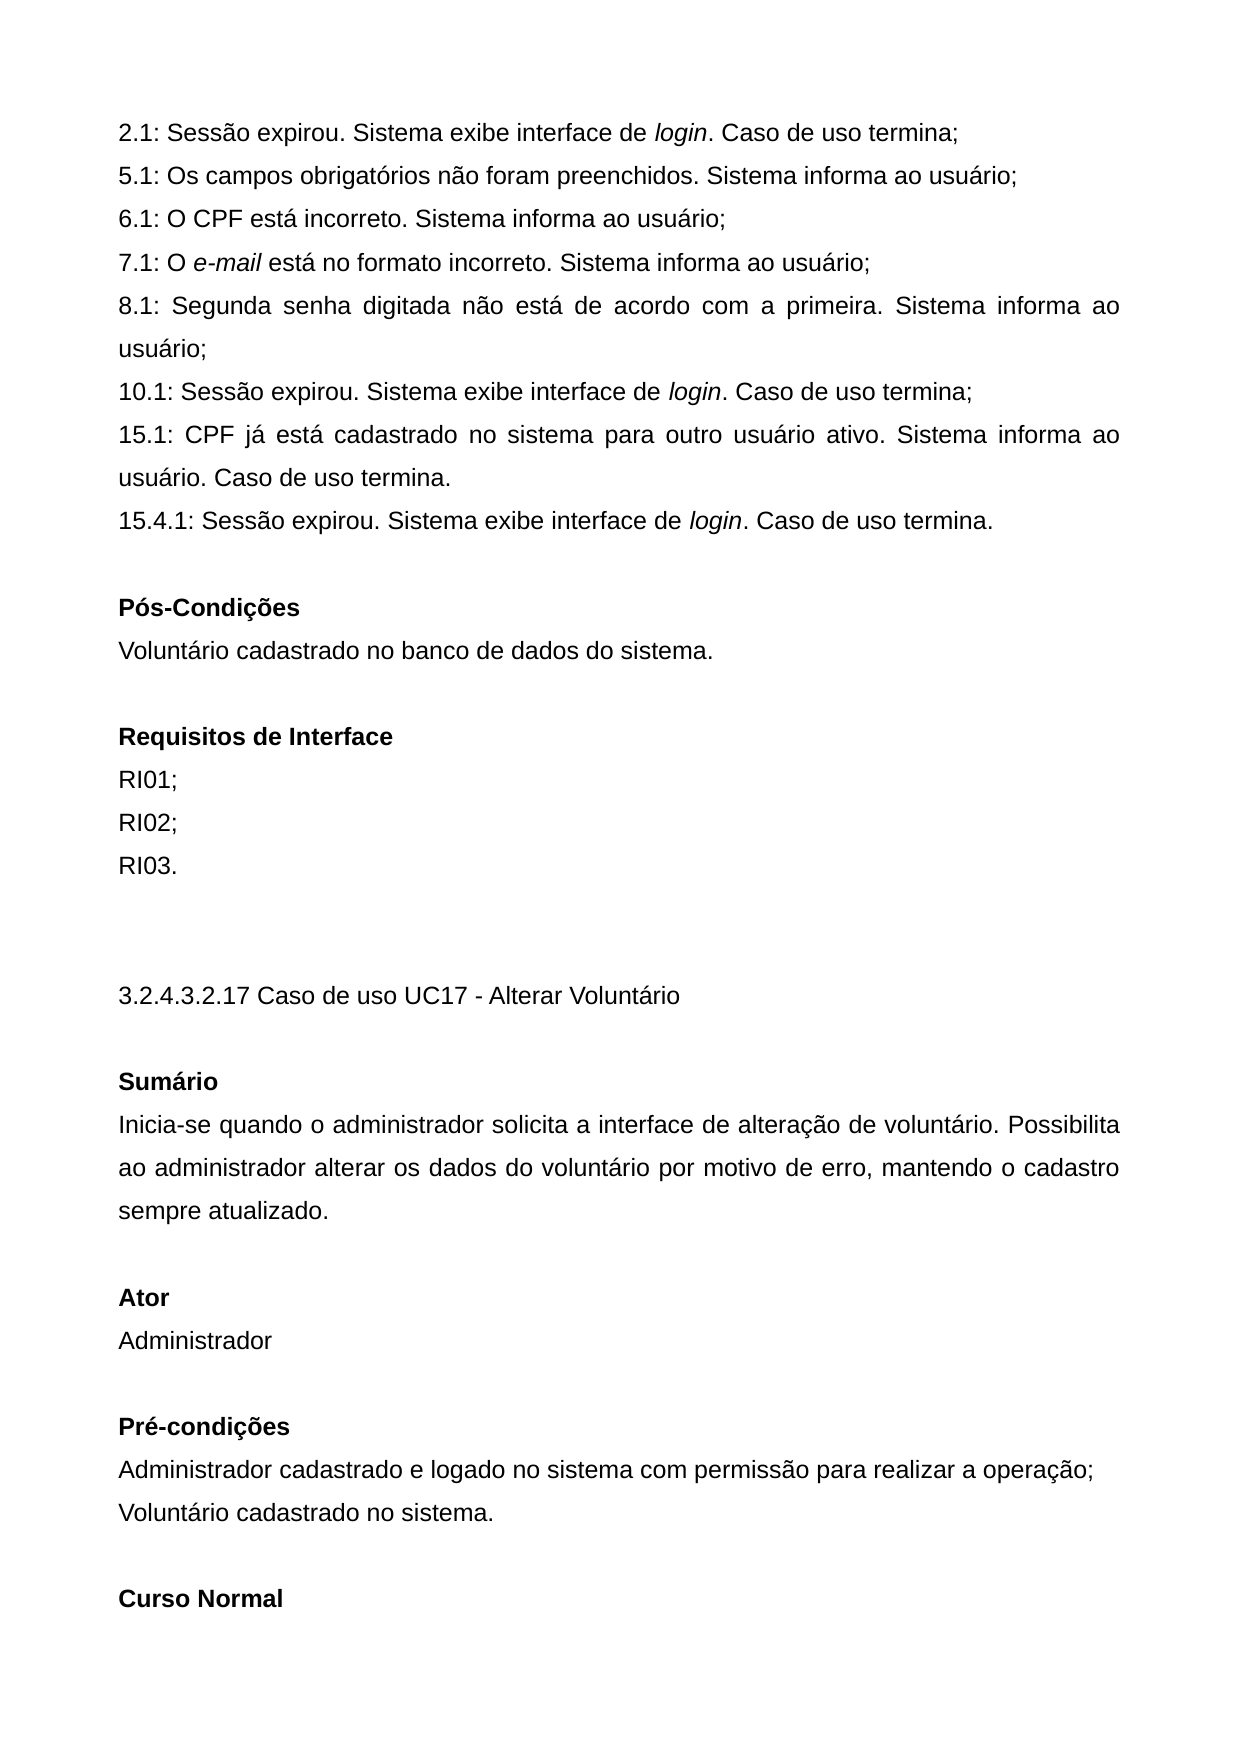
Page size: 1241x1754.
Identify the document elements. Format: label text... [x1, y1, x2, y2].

text Administrador cadastrado e logado no sistema com permissão para realizar a operação; [118, 1455, 1122, 1484]
text Inicia-se quando o administrador solicita a interface de alteração de voluntário. Possibilita ao administrador alterar os dados do voluntário por motivo de erro, mantendo o cadastro sempre atualizado. [118, 1110, 1122, 1225]
text 15.4.1: Sessão expirou. Sistema exibe interface de login. Caso de uso termina. [118, 506, 1122, 535]
text RI01; [118, 765, 1122, 794]
text 3.2.4.3.2.17 Caso de uso UC17 - Alterar Voluntário [118, 981, 1122, 1009]
text Sumário [118, 1067, 1122, 1096]
text Pré-condições [118, 1412, 1122, 1441]
text Requisitos de Interface [118, 722, 1122, 751]
text 6.1: O CPF está incorreto. Sistema informa ao usuário; [118, 204, 1122, 233]
text 5.1: Os campos obrigatórios não foram preenchidos. Sistema informa ao usuário; [118, 161, 1122, 190]
text Pós-Condições [118, 592, 1122, 621]
text RI02; [118, 808, 1122, 837]
text 2.1: Sessão expirou. Sistema exibe interface de login. Caso de uso termina; [118, 118, 1122, 147]
text 8.1: Segunda senha digitada não está de acordo com a primeira. Sistema informa ao usuário; [118, 291, 1122, 362]
text Voluntário cadastrado no banco de dados do sistema. [118, 636, 1122, 664]
text 15.1: CPF já está cadastrado no sistema para outro usuário ativo. Sistema informa ao usuário. Caso de uso termina. [118, 420, 1122, 492]
text Curso Normal [118, 1584, 1122, 1613]
text RI03. [118, 851, 1122, 880]
text Voluntário cadastrado no sistema. [118, 1498, 1122, 1527]
text 7.1: O e-mail está no formato incorreto. Sistema informa ao usuário; [118, 247, 1122, 276]
text Ator [118, 1282, 1122, 1311]
text 10.1: Sessão expirou. Sistema exibe interface de login. Caso de uso termina; [118, 377, 1122, 406]
text Administrador [118, 1326, 1122, 1354]
